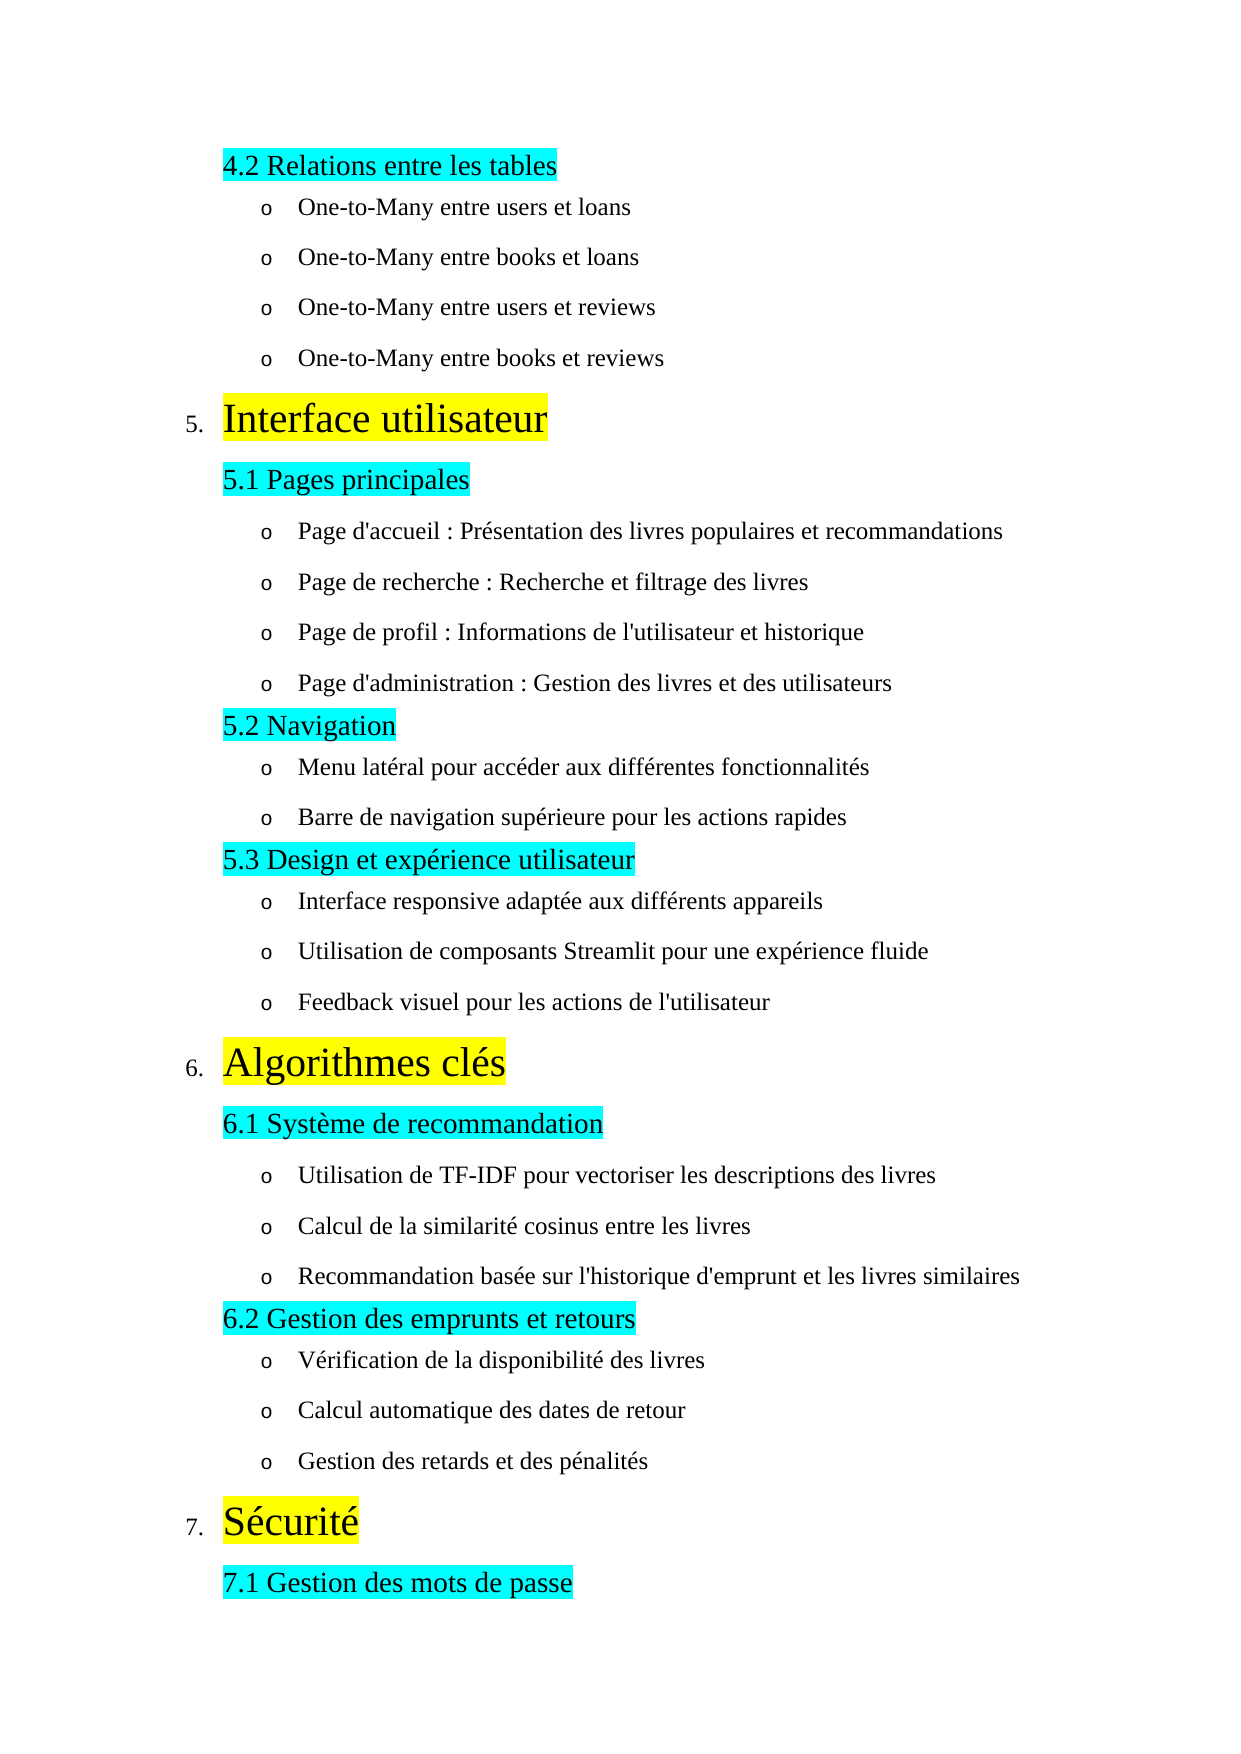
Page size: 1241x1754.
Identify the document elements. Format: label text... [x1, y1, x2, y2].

list Calcul automatique des dates de retour [260, 1396, 1093, 1425]
list Recommandation basée sur l'historique d'emprunt et les livres similaires [260, 1261, 1093, 1291]
text 6.1 Système de recommandation [223, 1106, 1093, 1139]
list Interface responsive adaptée aux différents appareils [260, 886, 1093, 916]
text 4.2 Relations entre les tables [223, 148, 1093, 181]
list Utilisation de composants Streamlit pour une expérience fluide [260, 936, 1093, 966]
list One-to-Many entre users et loans [260, 192, 1093, 221]
list Utilisation de TF-IDF pour vectoriser les descriptions des livres [260, 1160, 1093, 1190]
text 6.2 Gestion des emprunts et retours [223, 1301, 1093, 1335]
list Page de recherche : Recherche et filtrage des livres [260, 567, 1093, 596]
list One-to-Many entre books et loans [260, 242, 1093, 272]
text 7.1 Gestion des mots de passe [223, 1565, 1093, 1599]
list Menu latéral pour accéder aux différentes fonctionnalités [260, 752, 1093, 781]
text 5.1 Pages principales [223, 462, 1093, 496]
list Feedback visuel pour les actions de l'utilisateur [260, 987, 1093, 1016]
list Page d'accueil : Présentation des livres populaires et recommandations [260, 516, 1093, 546]
list Sécurité [185, 1496, 1093, 1544]
list Page de profil : Informations de l'utilisateur et historique [260, 617, 1093, 647]
list Barre de navigation supérieure pour les actions rapides [260, 802, 1093, 832]
list One-to-Many entre users et reviews [260, 292, 1093, 322]
list Interface utilisateur [185, 393, 1093, 441]
list Gestion des retards et des pénalités [260, 1446, 1093, 1476]
text 5.3 Design et expérience utilisateur [223, 842, 1093, 876]
list Vérification de la disponibilité des livres [260, 1345, 1093, 1375]
list Calcul de la similarité cosinus entre les livres [260, 1211, 1093, 1240]
list One-to-Many entre books et reviews [260, 343, 1093, 372]
list Page d'administration : Gestion des livres et des utilisateurs [260, 668, 1093, 697]
text 5.2 Navigation [223, 708, 1093, 741]
list Algorithmes clés [185, 1037, 1093, 1085]
